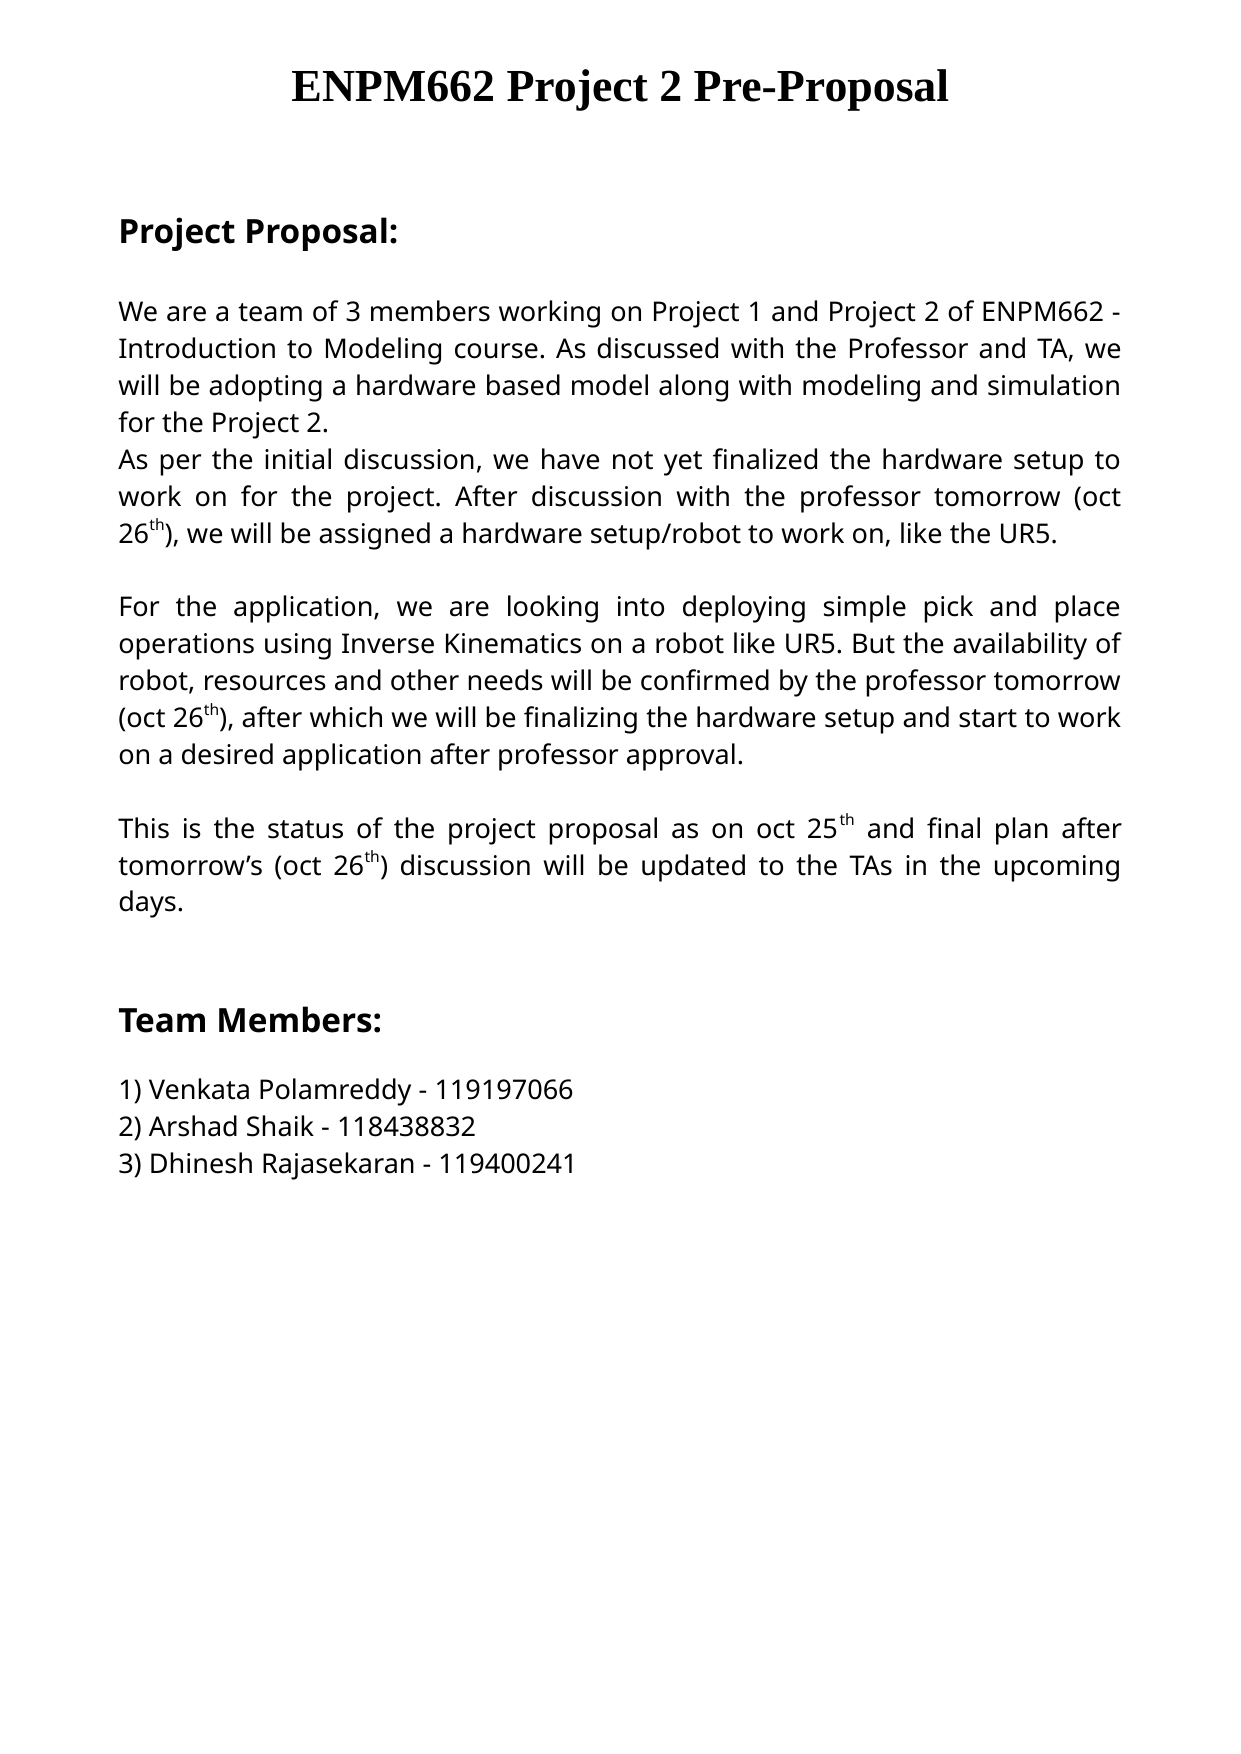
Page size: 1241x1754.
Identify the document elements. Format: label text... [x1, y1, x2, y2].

text As per the initial discussion, we have not yet finalized the hardware setup to work on for the project. After discussion with the professor tomorrow (oct 26th), we will be assigned a hardware setup/robot to work on, like the UR5. [118, 440, 1122, 551]
text For the application, we are looking into deploying simple pick and place operations using Inverse Kinematics on a robot like UR5. But the availability of robot, resources and other needs will be confirmed by the professor tomorrow (oct 26th), after which we will be finalizing the hardware setup and start to work on a desired application after professor approval. [118, 588, 1122, 772]
text 3) Dhinesh Rajasekaran - 119400241 [118, 1144, 1122, 1181]
text 1) Venkata Polamreddy - 119197066 [118, 1071, 1122, 1107]
text 2) Arshad Shaik - 118438832 [118, 1107, 1122, 1144]
text This is the status of the project proposal as on oct 25th and final plan after tomorrow’s (oct 26th) discussion will be updated to the TAs in the upcoming days. [118, 809, 1122, 920]
text We are a team of 3 members working on Project 1 and Project 2 of ENPM662 - Introduction to Modeling course. As discussed with the Professor and TA, we will be adopting a hardware based model along with modeling and simulation for the Project 2. [118, 293, 1122, 440]
text Project Proposal: [118, 208, 1122, 253]
text Team Members: [118, 996, 1122, 1042]
